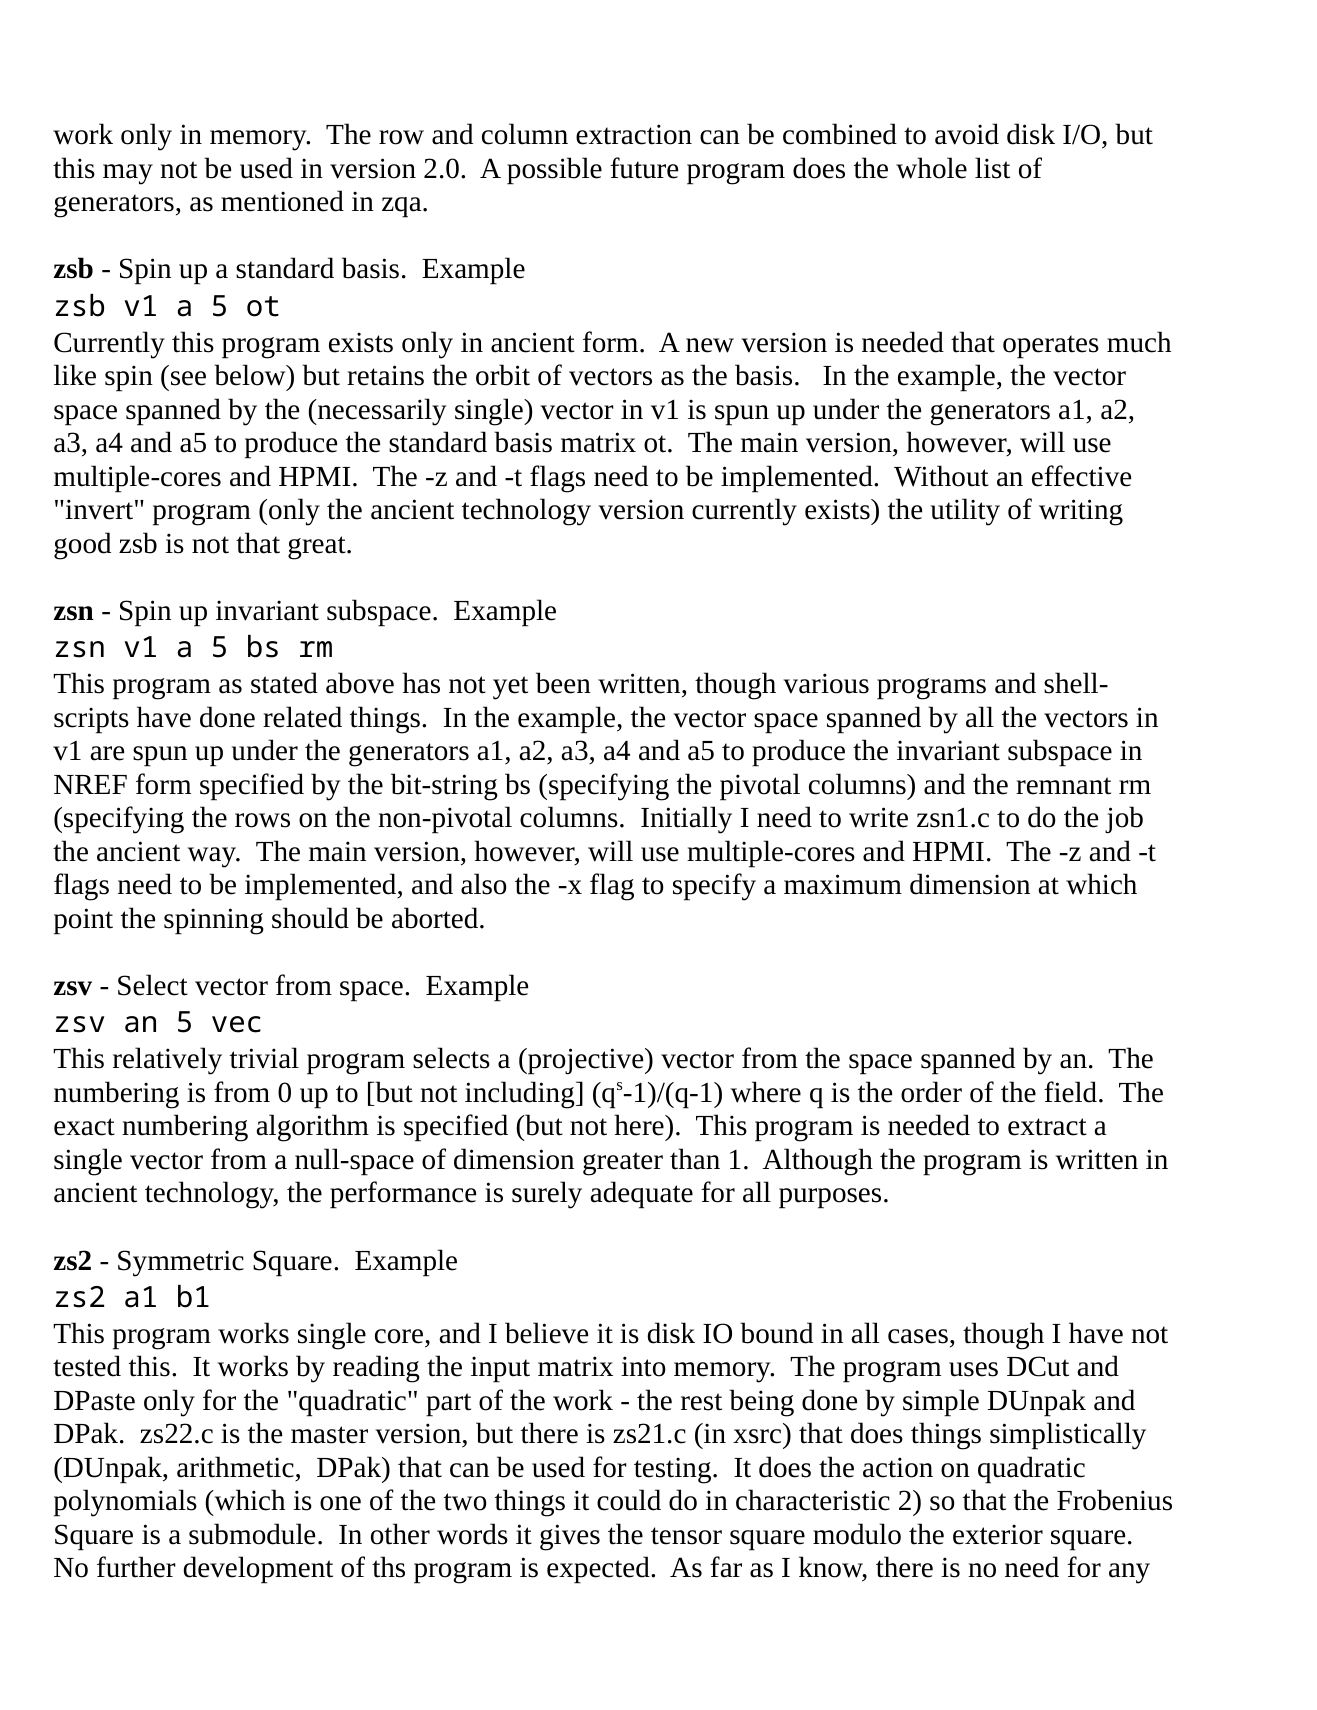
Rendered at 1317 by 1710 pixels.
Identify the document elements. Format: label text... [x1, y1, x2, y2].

text zsn - Spin up invariant subspace. Example [53, 593, 1174, 627]
text zs2 a1 b1 [53, 1276, 1174, 1316]
text This relatively trivial program selects a (projective) vector from the space spanned by an. The numbering is from 0 up to [but not including] (qs-1)/(q-1) where q is the order of the field. The exact numbering algorithm is specified (but not here). This program is needed to extract a single vector from a null-space of dimension greater than 1. Although the program is written in ancient technology, the performance is surely adequate for all purposes. [53, 1041, 1174, 1209]
text zsb v1 a 5 ot [53, 285, 1174, 325]
text work only in memory. The row and column extraction can be combined to avoid disk I/O, but this may not be used in version 2.0. A possible future program does the whole list of generators, as mentioned in zqa. [53, 117, 1174, 218]
text zsn v1 a 5 bs rm [53, 627, 1174, 666]
text zsb - Spin up a standard basis. Example [53, 251, 1174, 285]
text zsv - Select vector from space. Example [53, 968, 1174, 1002]
text zsv an 5 vec [53, 1002, 1174, 1041]
text zs2 - Symmetric Square. Example [53, 1243, 1174, 1276]
text This program as stated above has not yet been written, though various programs and shell-scripts have done related things. In the example, the vector space spanned by all the vectors in v1 are spun up under the generators a1, a2, a3, a4 and a5 to produce the invariant subspace in NREF form specified by the bit-string bs (specifying the pivotal columns) and the remnant rm (specifying the rows on the non-pivotal columns. Initially I need to write zsn1.c to do the job the ancient way. The main version, however, will use multiple-cores and HPMI. The -z and -t flags need to be implemented, and also the -x flag to specify a maximum dimension at which point the spinning should be aborted. [53, 666, 1174, 934]
text Currently this program exists only in ancient form. A new version is needed that operates much like spin (see below) but retains the orbit of vectors as the basis. In the example, the vector space spanned by the (necessarily single) vector in v1 is spun up under the generators a1, a2, a3, a4 and a5 to produce the standard basis matrix ot. The main version, however, will use multiple-cores and HPMI. The -z and -t flags need to be implemented. Without an effective "invert" program (only the ancient technology version currently exists) the utility of writing good zsb is not that great. [53, 325, 1174, 559]
text This program works single core, and I believe it is disk IO bound in all cases, though I have not tested this. It works by reading the input matrix into memory. The program uses DCut and DPaste only for the "quadratic" part of the work - the rest being done by simple DUnpak and DPak. zs22.c is the master version, but there is zs21.c (in xsrc) that does things simplistically (DUnpak, arithmetic, DPak) that can be used for testing. It does the action on quadratic polynomials (which is one of the two things it could do in characteristic 2) so that the Frobenius Square is a submodule. In other words it gives the tensor square modulo the exterior square. No further development of ths program is expected. As far as I know, there is no need for any [53, 1316, 1174, 1584]
